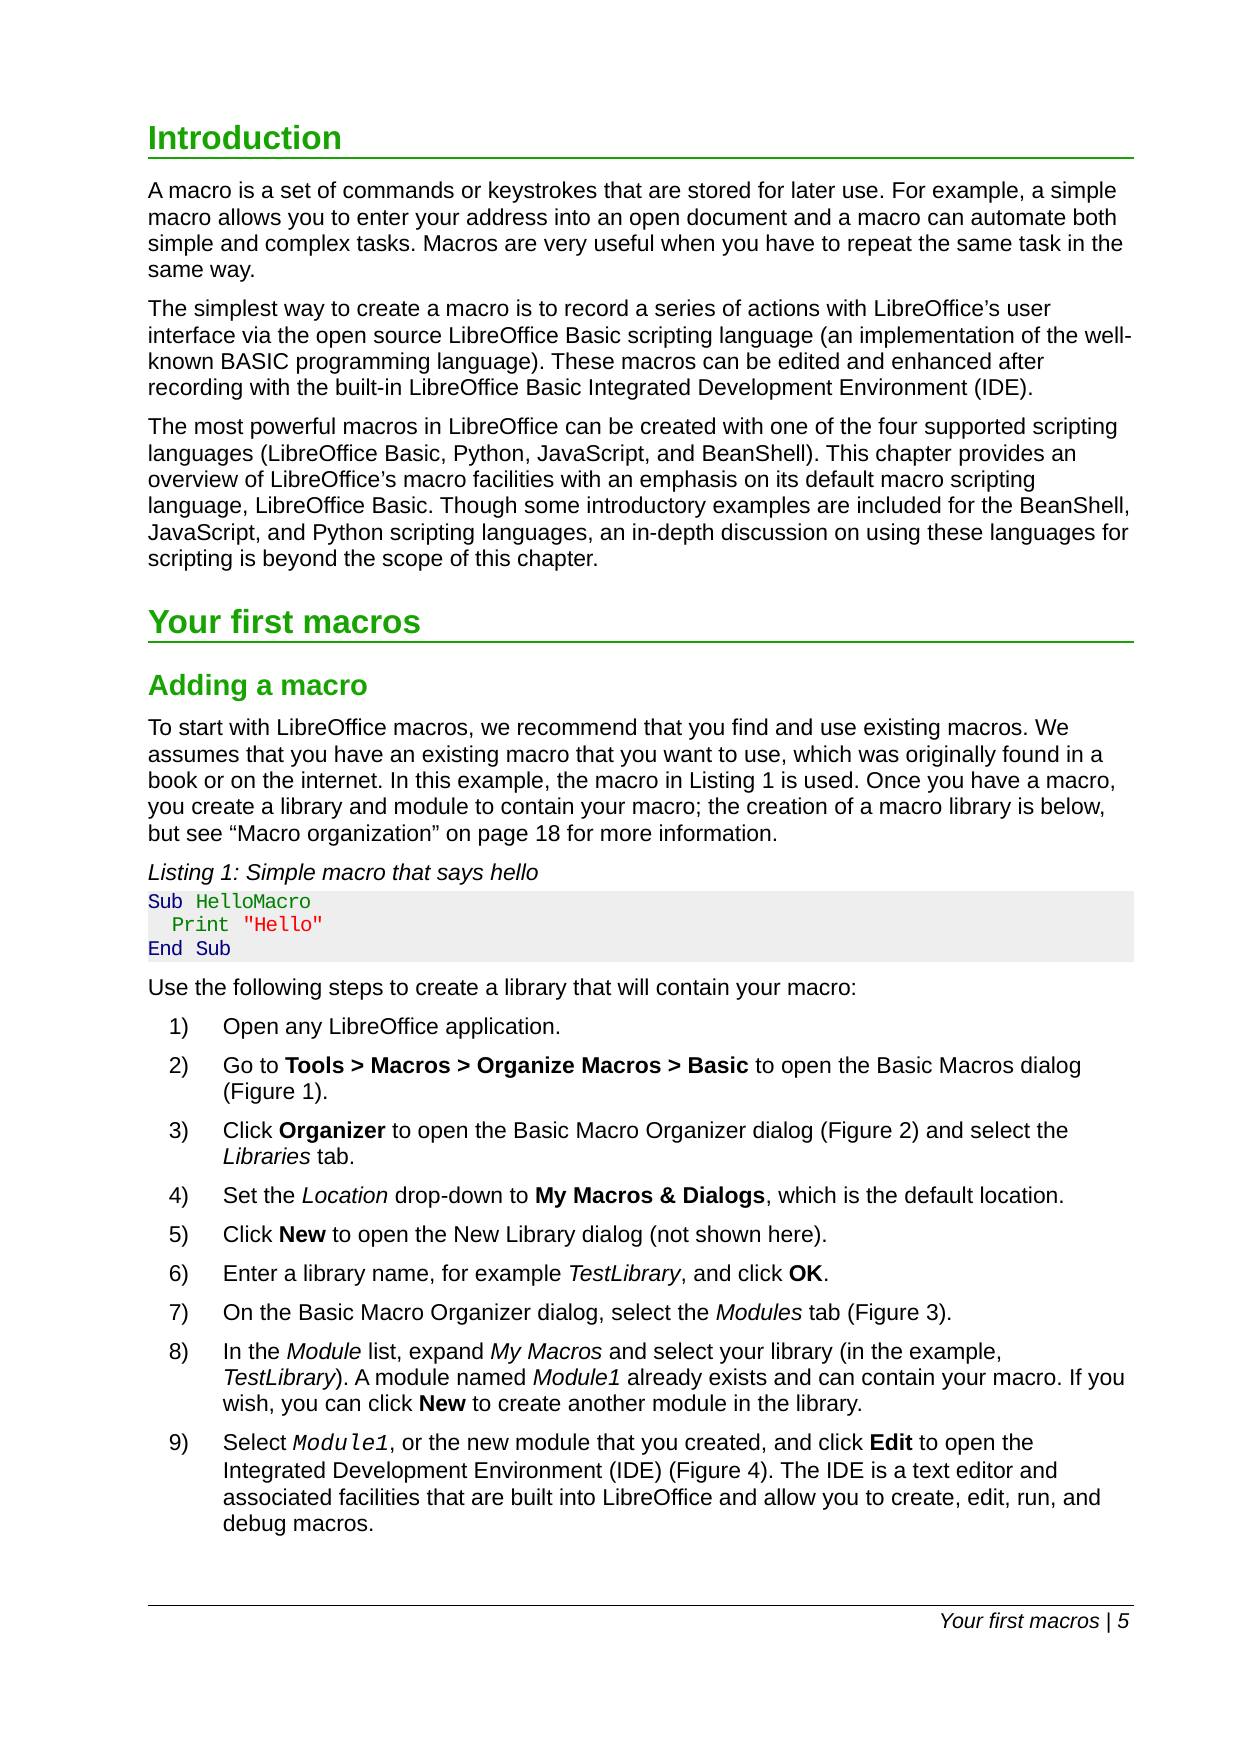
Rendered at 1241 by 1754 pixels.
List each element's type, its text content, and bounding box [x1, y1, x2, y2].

list Enter a library name, for example TestLibrary, and click OK. [189, 1260, 1134, 1286]
subtitle Your first macros [148, 603, 1134, 641]
text Print "Hello" [148, 914, 1134, 938]
list Click New to open the New Library dialog (not shown here). [189, 1221, 1134, 1247]
text End Sub [148, 938, 1134, 962]
list Click Organizer to open the Basic Macro Organizer dialog (Figure 2) and select the Libraries tab. [189, 1117, 1134, 1170]
list Open any LibreOffice application. [189, 1013, 1134, 1039]
subtitle Adding a macro [148, 668, 1134, 702]
list Set the Location drop-down to My Macros & Dialogs, which is the default location. [189, 1182, 1134, 1208]
text The simplest way to create a macro is to record a series of actions with LibreOffice’s user interface via the open source LibreOffice Basic scripting language (an implementation of the well-known BASIC programming language). These macros can be edited and enhanced after recording with the built-in LibreOffice Basic Integrated Development Environment (IDE). [148, 295, 1134, 401]
text Listing 1: Simple macro that says hello [148, 858, 1134, 885]
list Use the following steps to create a library that will contain your macro: [148, 974, 1134, 1000]
text To start with LibreOffice macros, we recommend that you find and use existing macros. We assumes that you have an existing macro that you want to use, which was originally found in a book or on the internet. In this example, the macro in Listing 1 is used. Once you have a macro, you create a library and module to contain your macro; the creation of a macro library is below, but see “Macro organization” on page 18 for more information. [148, 714, 1134, 846]
text Sub HelloMacro [148, 891, 1134, 914]
text A macro is a set of commands or keystrokes that are stored for later use. For example, a simple macro allows you to enter your address into an open document and a macro can automate both simple and complex tasks. Macros are very useful when you have to repeat the same task in the same way. [148, 177, 1134, 283]
list Go to Tools > Macros > Organize Macros > Basic to open the Basic Macros dialog (Figure 1). [189, 1052, 1134, 1104]
list Select Module1, or the new module that you created, and click Edit to open the Integrated Development Environment (IDE) (Figure 4). The IDE is a text editor and associated facilities that are built into LibreOffice and allow you to create, edit, run, and debug macros. [189, 1429, 1134, 1537]
list On the Basic Macro Organizer dialog, select the Modules tab (Figure 3). [189, 1299, 1134, 1325]
subtitle Introduction [148, 118, 1134, 157]
list In the Module list, expand My Macros and select your library (in the example, TestLibrary). A module named Module1 already exists and can contain your macro. If you wish, you can click New to create another module in the library. [189, 1338, 1134, 1417]
text The most powerful macros in LibreOffice can be created with one of the four supported scripting languages (LibreOffice Basic, Python, JavaScript, and BeanShell). This chapter provides an overview of LibreOffice’s macro facilities with an emphasis on its default macro scripting language, LibreOffice Basic. Though some introductory examples are included for the BeanShell, JavaScript, and Python scripting languages, an in-depth discussion on using these languages for scripting is beyond the scope of this chapter. [148, 413, 1134, 571]
